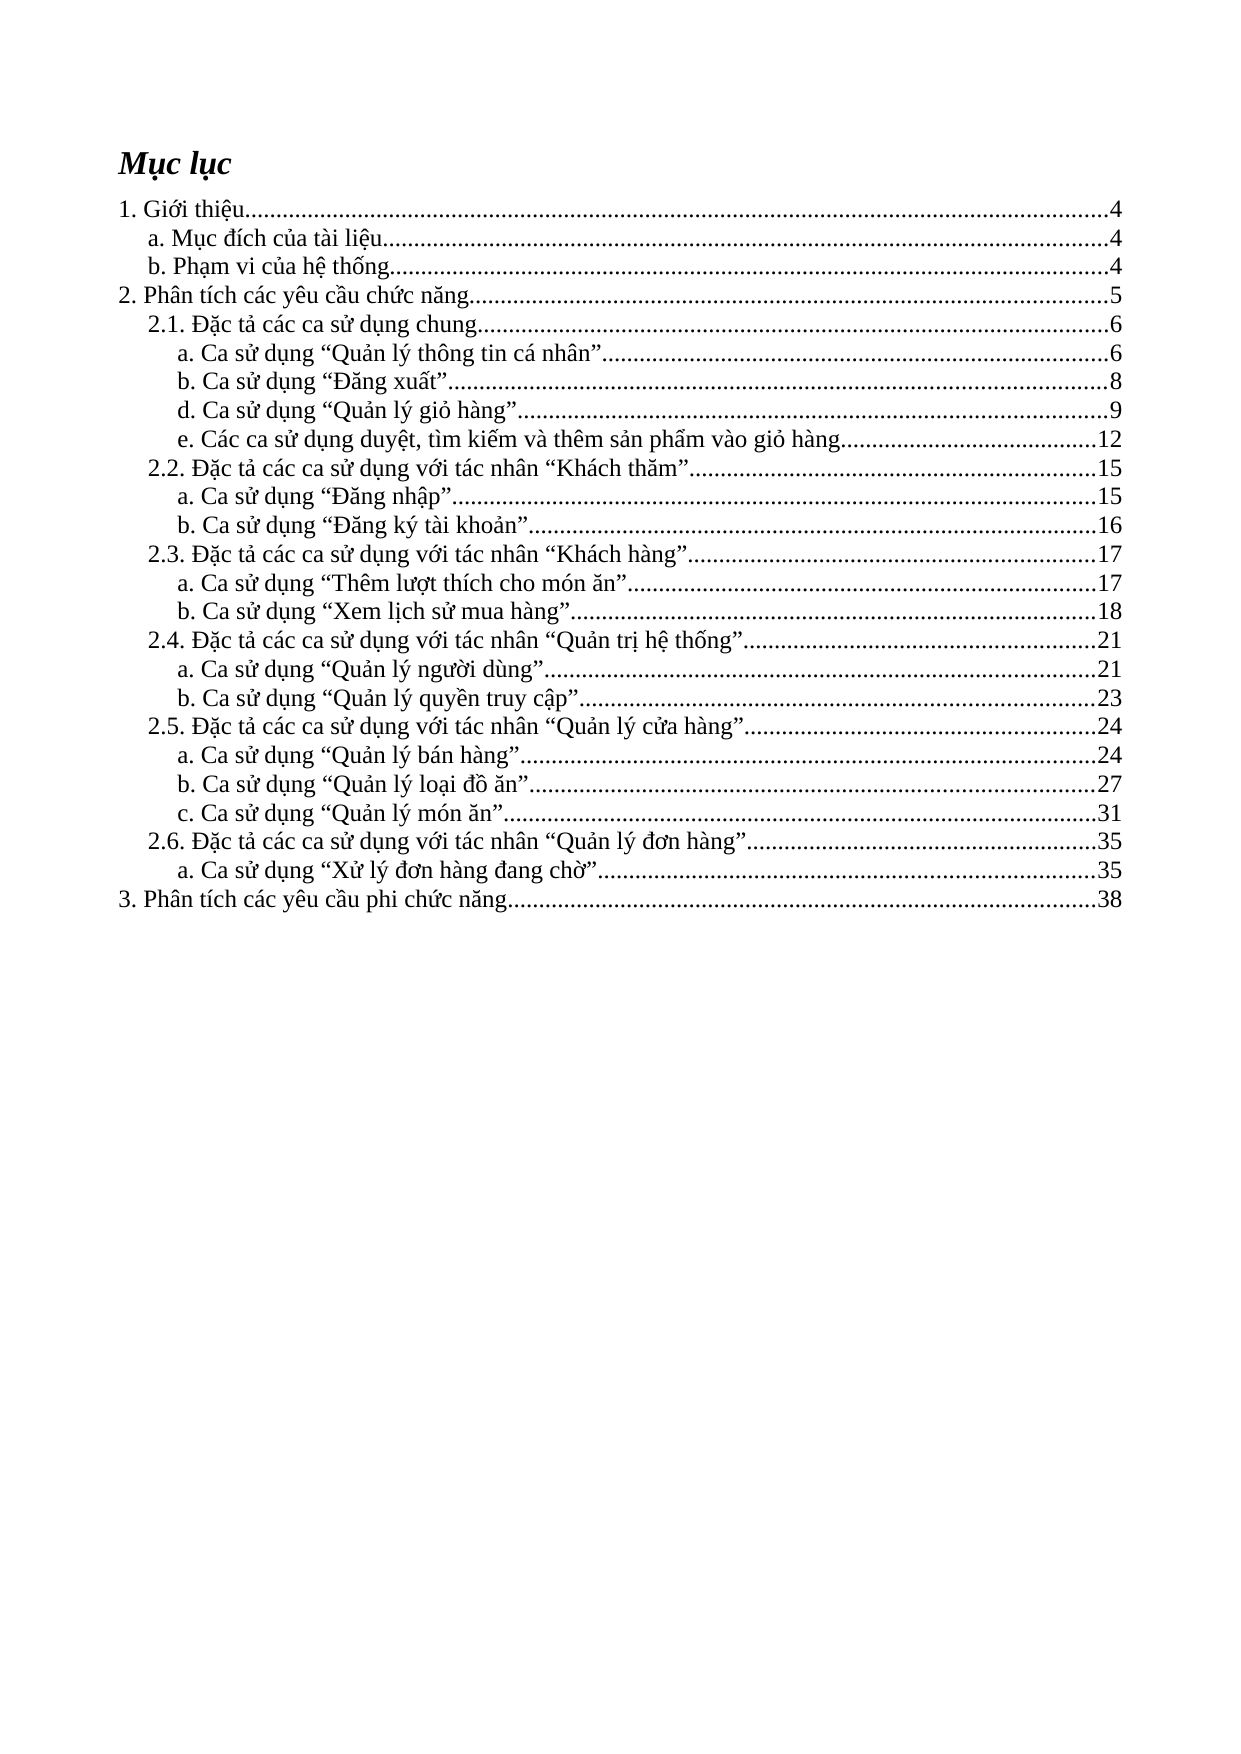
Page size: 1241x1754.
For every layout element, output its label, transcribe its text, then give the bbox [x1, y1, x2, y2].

subtitle Mục lục [118, 143, 1122, 181]
text a. Ca sử dụng “Xử lý đơn hàng đang chờ” 35 [177, 855, 1122, 884]
text 2.2. Đặc tả các ca sử dụng với tác nhân “Khách thăm” 15 [148, 453, 1122, 481]
text a. Ca sử dụng “Thêm lượt thích cho món ăn” 17 [177, 568, 1122, 596]
text b. Phạm vi của hệ thống 4 [148, 251, 1122, 280]
text b. Ca sử dụng “Xem lịch sử mua hàng” 18 [177, 596, 1122, 625]
text 3. Phân tích các yêu cầu phi chức năng 38 [118, 884, 1122, 913]
text b. Ca sử dụng “Quản lý loại đồ ăn” 27 [177, 769, 1122, 798]
text 2.3. Đặc tả các ca sử dụng với tác nhân “Khách hàng” 17 [148, 539, 1122, 568]
text 2.6. Đặc tả các ca sử dụng với tác nhân “Quản lý đơn hàng” 35 [148, 826, 1122, 855]
text 2. Phân tích các yêu cầu chức năng 5 [118, 280, 1122, 309]
text a. Mục đích của tài liệu 4 [148, 223, 1122, 251]
text a. Ca sử dụng “Đăng nhập” 15 [177, 481, 1122, 510]
text d. Ca sử dụng “Quản lý giỏ hàng” 9 [177, 395, 1122, 424]
text 2.5. Đặc tả các ca sử dụng với tác nhân “Quản lý cửa hàng” 24 [148, 711, 1122, 740]
text 2.4. Đặc tả các ca sử dụng với tác nhân “Quản trị hệ thống” 21 [148, 625, 1122, 654]
text b. Ca sử dụng “Đăng ký tài khoản” 16 [177, 510, 1122, 539]
text c. Ca sử dụng “Quản lý món ăn” 31 [177, 798, 1122, 826]
text e. Các ca sử dụng duyệt, tìm kiếm và thêm sản phẩm vào giỏ hàng 12 [177, 424, 1122, 453]
text 2.1. Đặc tả các ca sử dụng chung 6 [148, 309, 1122, 338]
text 1. Giới thiệu 4 [118, 194, 1122, 223]
text a. Ca sử dụng “Quản lý bán hàng” 24 [177, 740, 1122, 769]
text a. Ca sử dụng “Quản lý thông tin cá nhân” 6 [177, 338, 1122, 366]
text b. Ca sử dụng “Quản lý quyền truy cập” 23 [177, 683, 1122, 711]
text b. Ca sử dụng “Đăng xuất” 8 [177, 366, 1122, 395]
text a. Ca sử dụng “Quản lý người dùng” 21 [177, 654, 1122, 683]
